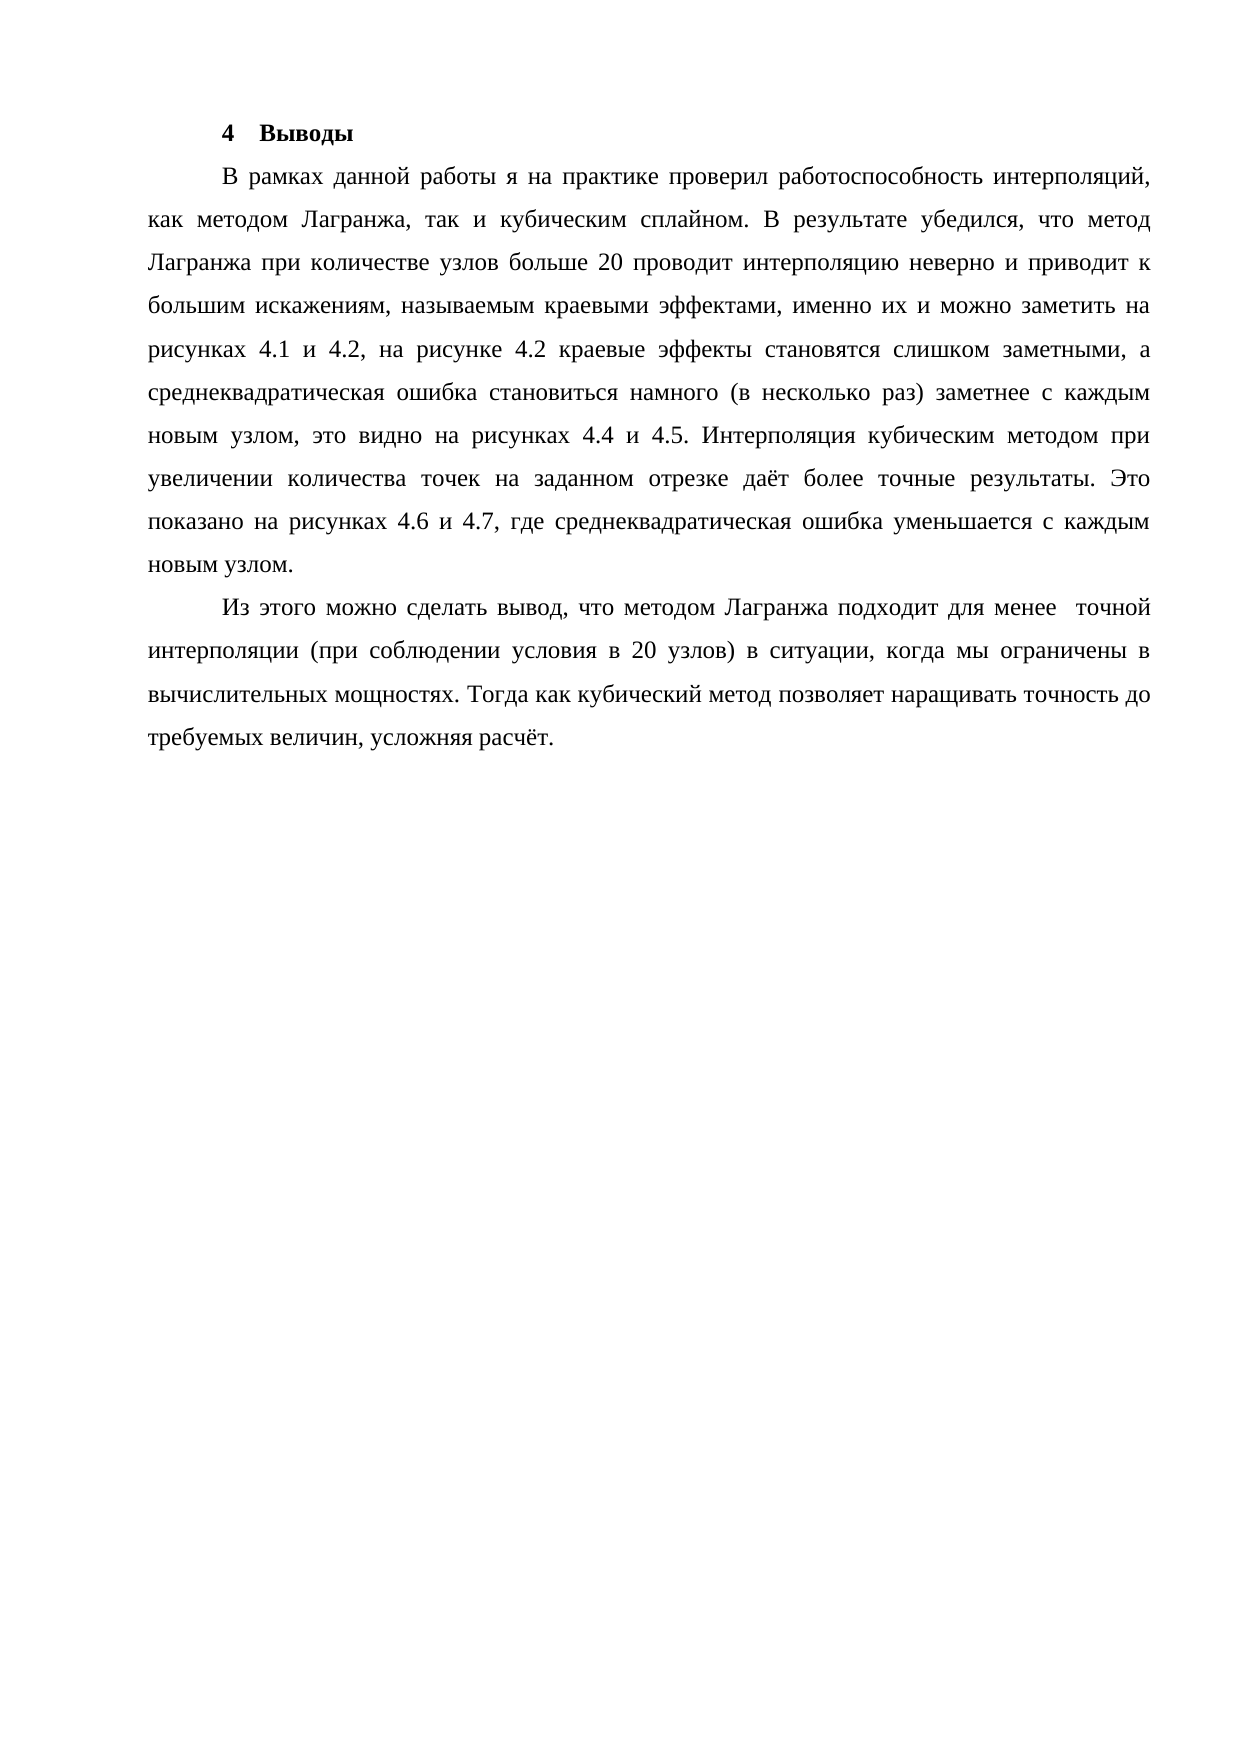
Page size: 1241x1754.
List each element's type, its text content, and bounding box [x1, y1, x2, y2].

text В рамках данной работы я на практике проверил работоспособность интерполяций, как методом Лагранжа, так и кубическим сплайном. В результате убедился, что метод Лагранжа при количестве узлов больше 20 проводит интерполяцию неверно и приводит к большим искажениям, называемым краевыми эффектами, именно их и можно заметить на рисунках 4.1 и 4.2, на рисунке 4.2 краевые эффекты становятся слишком заметными, а среднеквадратическая ошибка становиться намного (в несколько раз) заметнее с каждым новым узлом, это видно на рисунках 4.4 и 4.5. Интерполяция кубическим методом при увеличении количества точек на заданном отрезке даёт более точные результаты. Это показано на рисунках 4.6 и 4.7, где среднеквадратическая ошибка уменьшается с каждым новым узлом. [148, 161, 1152, 578]
text Из этого можно сделать вывод, что методом Лагранжа подходит для менее точной интерполяции (при соблюдении условия в 20 узлов) в ситуации, когда мы ограничены в вычислительных мощностях. Тогда как кубический метод позволяет наращивать точность до требуемых величин, усложняя расчёт. [148, 592, 1152, 751]
text 4 Выводы [148, 118, 1152, 147]
